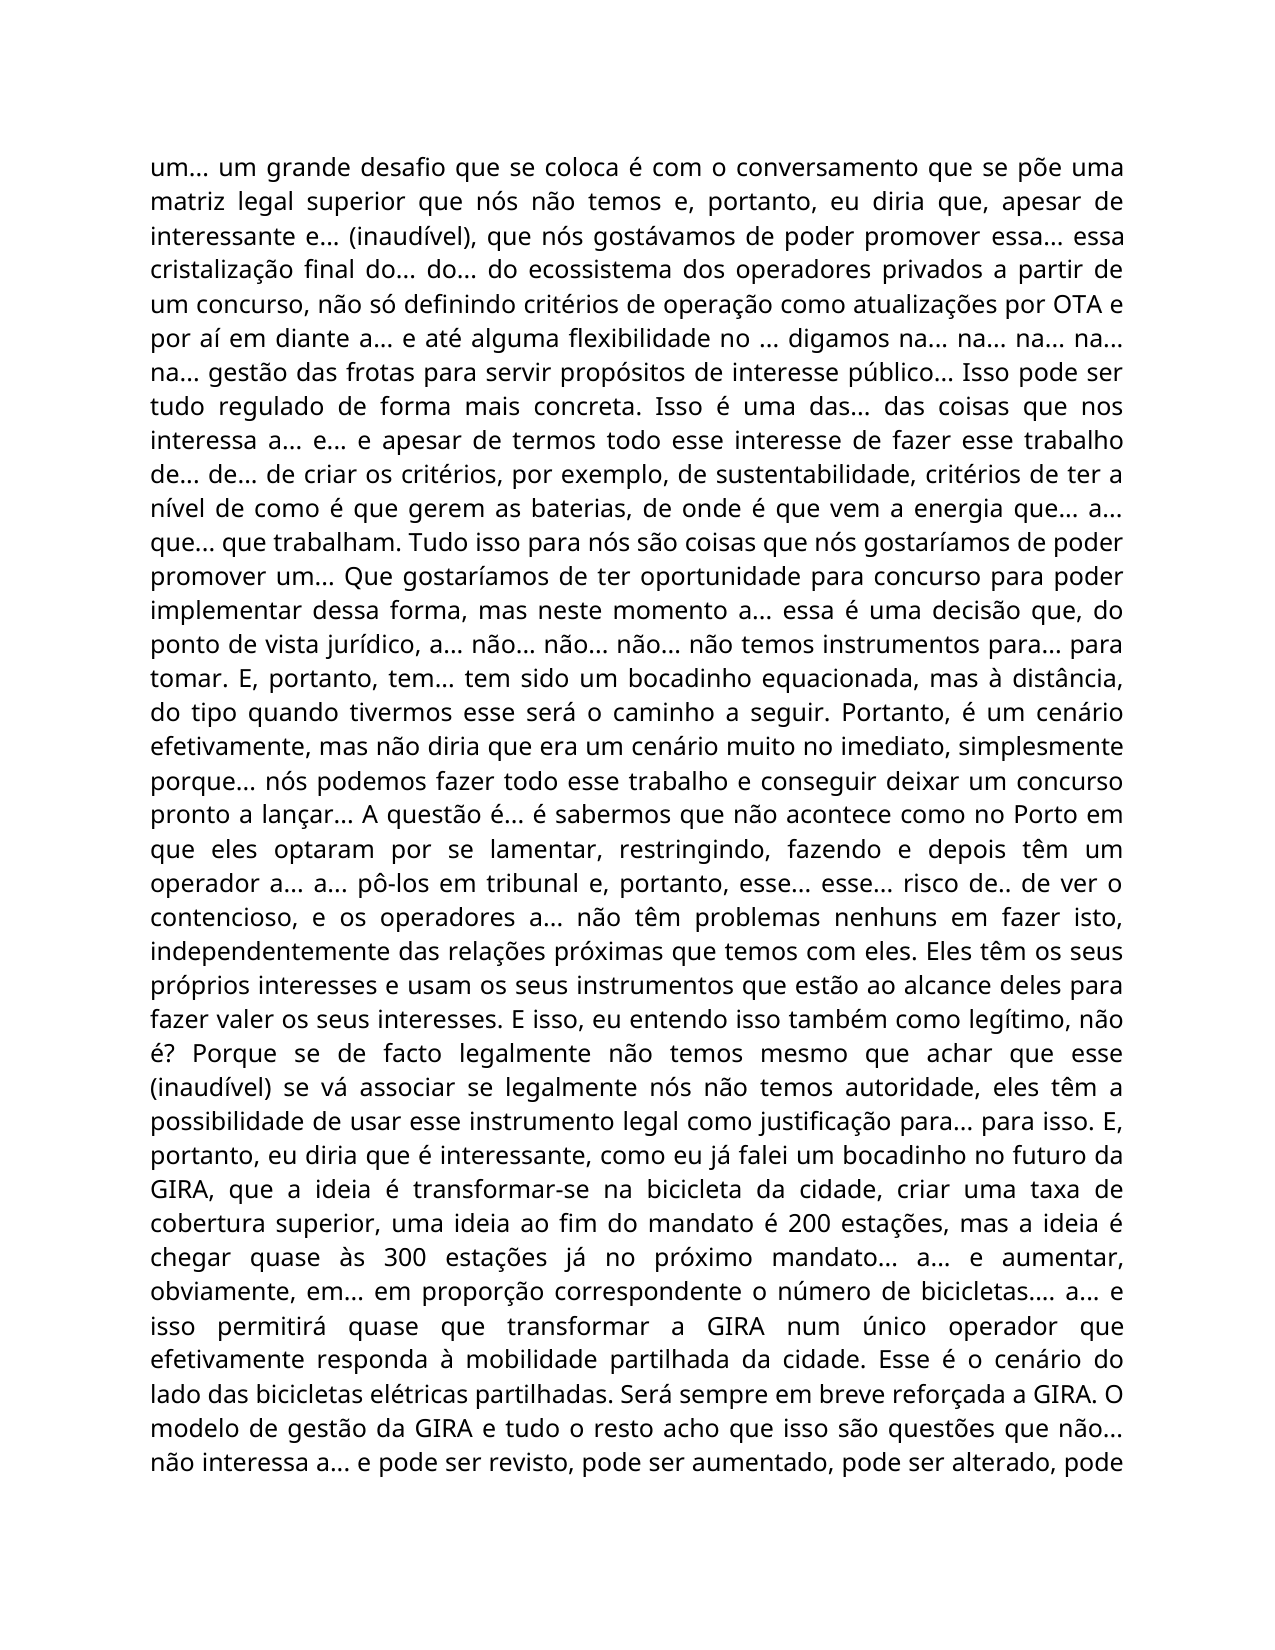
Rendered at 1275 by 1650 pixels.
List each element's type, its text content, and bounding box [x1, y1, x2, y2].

text um... um grande desafio que se coloca é com o conversamento que se põe uma matriz legal superior que nós não temos e, portanto, eu diria que, apesar de interessante e... (inaudível), que nós gostávamos de poder promover essa... essa cristalização final do... do... do ecossistema dos operadores privados a partir de um concurso, não só definindo critérios de operação como atualizações por OTA e por aí em diante a... e até alguma flexibilidade no ... digamos na... na... na... na... na... gestão das frotas para servir propósitos de interesse público... Isso pode ser tudo regulado de forma mais concreta. Isso é uma das... das coisas que nos interessa a... e... e apesar de termos todo esse interesse de fazer esse trabalho de... de... de criar os critérios, por exemplo, de sustentabilidade, critérios de ter a nível de como é que gerem as baterias, de onde é que vem a energia que... a... que... que trabalham. Tudo isso para nós são coisas que nós gostaríamos de poder promover um... Que gostaríamos de ter oportunidade para concurso para poder implementar dessa forma, mas neste momento a... essa é uma decisão que, do ponto de vista jurídico, a... não... não... não... não temos instrumentos para... para tomar. E, portanto, tem... tem sido um bocadinho equacionada, mas à distância, do tipo quando tivermos esse será o caminho a seguir. Portanto, é um cenário efetivamente, mas não diria que era um cenário muito no imediato, simplesmente porque... nós podemos fazer todo esse trabalho e conseguir deixar um concurso pronto a lançar... A questão é... é sabermos que não acontece como no Porto em que eles optaram por se lamentar, restringindo, fazendo e depois têm um operador a... a... pô-los em tribunal e, portanto, esse... esse... risco de.. de ver o contencioso, e os operadores a... não têm problemas nenhuns em fazer isto, independentemente das relações próximas que temos com eles. Eles têm os seus próprios interesses e usam os seus instrumentos que estão ao alcance deles para fazer valer os seus interesses. E isso, eu entendo isso também como legítimo, não é? Porque se de facto legalmente não temos mesmo que achar que esse (inaudível) se vá associar se legalmente nós não temos autoridade, eles têm a possibilidade de usar esse instrumento legal como justificação para... para isso. E, portanto, eu diria que é interessante, como eu já falei um bocadinho no futuro da GIRA, que a ideia é transformar-se na bicicleta da cidade, criar uma taxa de cobertura superior, uma ideia ao fim do mandato é 200 estações, mas a ideia é chegar quase às 300 estações já no próximo mandato... a... e aumentar, obviamente, em... em proporção correspondente o número de bicicletas.... a... e isso permitirá quase que transformar a GIRA num único operador que efetivamente responda à mobilidade partilhada da cidade. Esse é o cenário do lado das bicicletas elétricas partilhadas. Será sempre em breve reforçada a GIRA. O modelo de gestão da GIRA e tudo o resto acho que isso são questões que não... não interessa a... e pode ser revisto, pode ser aumentado, pode ser alterado, pode [150, 150, 1125, 1478]
